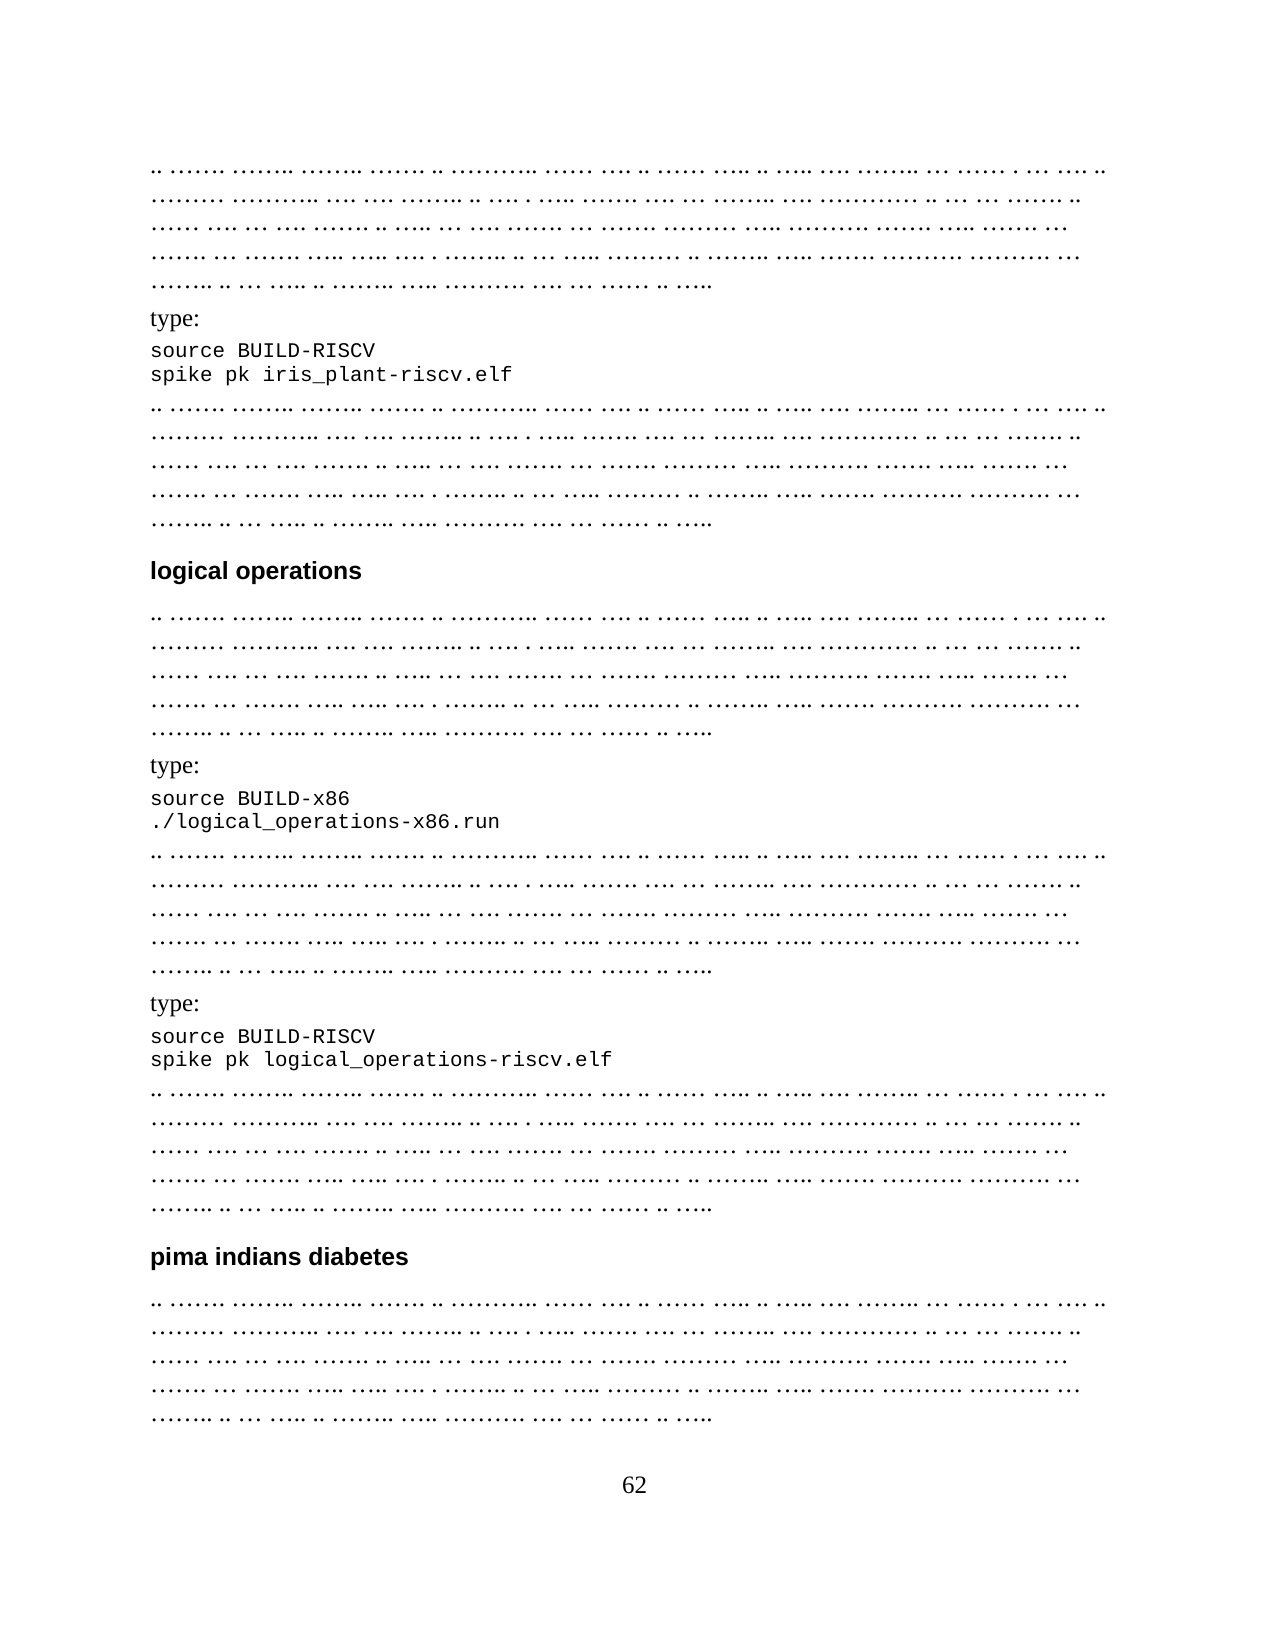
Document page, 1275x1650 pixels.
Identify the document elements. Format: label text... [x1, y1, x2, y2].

text ./logical_operations-x86.run [150, 812, 1125, 835]
text .. ……. …….. …….. ……. .. ……….. …… …. .. …… ….. .. ….. …. …….. … …… . … …. .. ……… ……….. …. …. …….. .. …. . ….. ……. …. … …….. …. ………… .. … … ……. .. …… …. … …. ……. .. ….. … …. ……. … ……. ……… ….. ………. ……. ….. ……. … ……. … ……. ….. ….. …. . …….. .. … ….. ……… .. …….. ….. ……. ………. ………. … …….. .. … ….. .. …….. ….. ………. …. … …… .. ….. [150, 597, 1125, 741]
text type: [150, 988, 1125, 1017]
text spike pk logical_operations-riscv.elf [150, 1049, 1125, 1073]
text .. ……. …….. …….. ……. .. ……….. …… …. .. …… ….. .. ….. …. …….. … …… . … …. .. ……… ……….. …. …. …….. .. …. . ….. ……. …. … …….. …. ………… .. … … ……. .. …… …. … …. ……. .. ….. … …. ……. … ……. ……… ….. ………. ……. ….. ……. … ……. … ……. ….. ….. …. . …….. .. … ….. ……… .. …….. ….. ……. ………. ………. … …….. .. … ….. .. …….. ….. ………. …. … …… .. ….. [150, 1283, 1125, 1426]
text spike pk iris_plant-riscv.elf [150, 364, 1125, 388]
text .. ……. …….. …….. ……. .. ……….. …… …. .. …… ….. .. ….. …. …….. … …… . … …. .. ……… ……….. …. …. …….. .. …. . ….. ……. …. … …….. …. ………… .. … … ……. .. …… …. … …. ……. .. ….. … …. ……. … ……. ……… ….. ………. ……. ….. ……. … ……. … ……. ….. ….. …. . …….. .. … ….. ……… .. …….. ….. ……. ………. ………. … …….. .. … ….. .. …….. ….. ………. …. … …… .. ….. [150, 1073, 1125, 1217]
text source BUILD-RISCV [150, 340, 1125, 364]
text type: [150, 750, 1125, 779]
subtitle logical operations [150, 556, 1125, 585]
text source BUILD-x86 [150, 788, 1125, 812]
text source BUILD-RISCV [150, 1026, 1125, 1049]
subtitle pima indians diabetes [150, 1242, 1125, 1270]
text .. ……. …….. …….. ……. .. ……….. …… …. .. …… ….. .. ….. …. …….. … …… . … …. .. ……… ……….. …. …. …….. .. …. . ….. ……. …. … …….. …. ………… .. … … ……. .. …… …. … …. ……. .. ….. … …. ……. … ……. ……… ….. ………. ……. ….. ……. … ……. … ……. ….. ….. …. . …….. .. … ….. ……… .. …….. ….. ……. ………. ………. … …….. .. … ….. .. …….. ….. ………. …. … …… .. ….. [150, 835, 1125, 979]
text type: [150, 303, 1125, 331]
text .. ……. …….. …….. ……. .. ……….. …… …. .. …… ….. .. ….. …. …….. … …… . … …. .. ……… ……….. …. …. …….. .. …. . ….. ……. …. … …….. …. ………… .. … … ……. .. …… …. … …. ……. .. ….. … …. ……. … ……. ……… ….. ………. ……. ….. ……. … ……. … ……. ….. ….. …. . …….. .. … ….. ……… .. …….. ….. ……. ………. ………. … …….. .. … ….. .. …….. ….. ………. …. … …… .. ….. [150, 150, 1125, 294]
text .. ……. …….. …….. ……. .. ……….. …… …. .. …… ….. .. ….. …. …….. … …… . … …. .. ……… ……….. …. …. …….. .. …. . ….. ……. …. … …….. …. ………… .. … … ……. .. …… …. … …. ……. .. ….. … …. ……. … ……. ……… ….. ………. ……. ….. ……. … ……. … ……. ….. ….. …. . …….. .. … ….. ……… .. …….. ….. ……. ………. ………. … …….. .. … ….. .. …….. ….. ………. …. … …… .. ….. [150, 388, 1125, 531]
